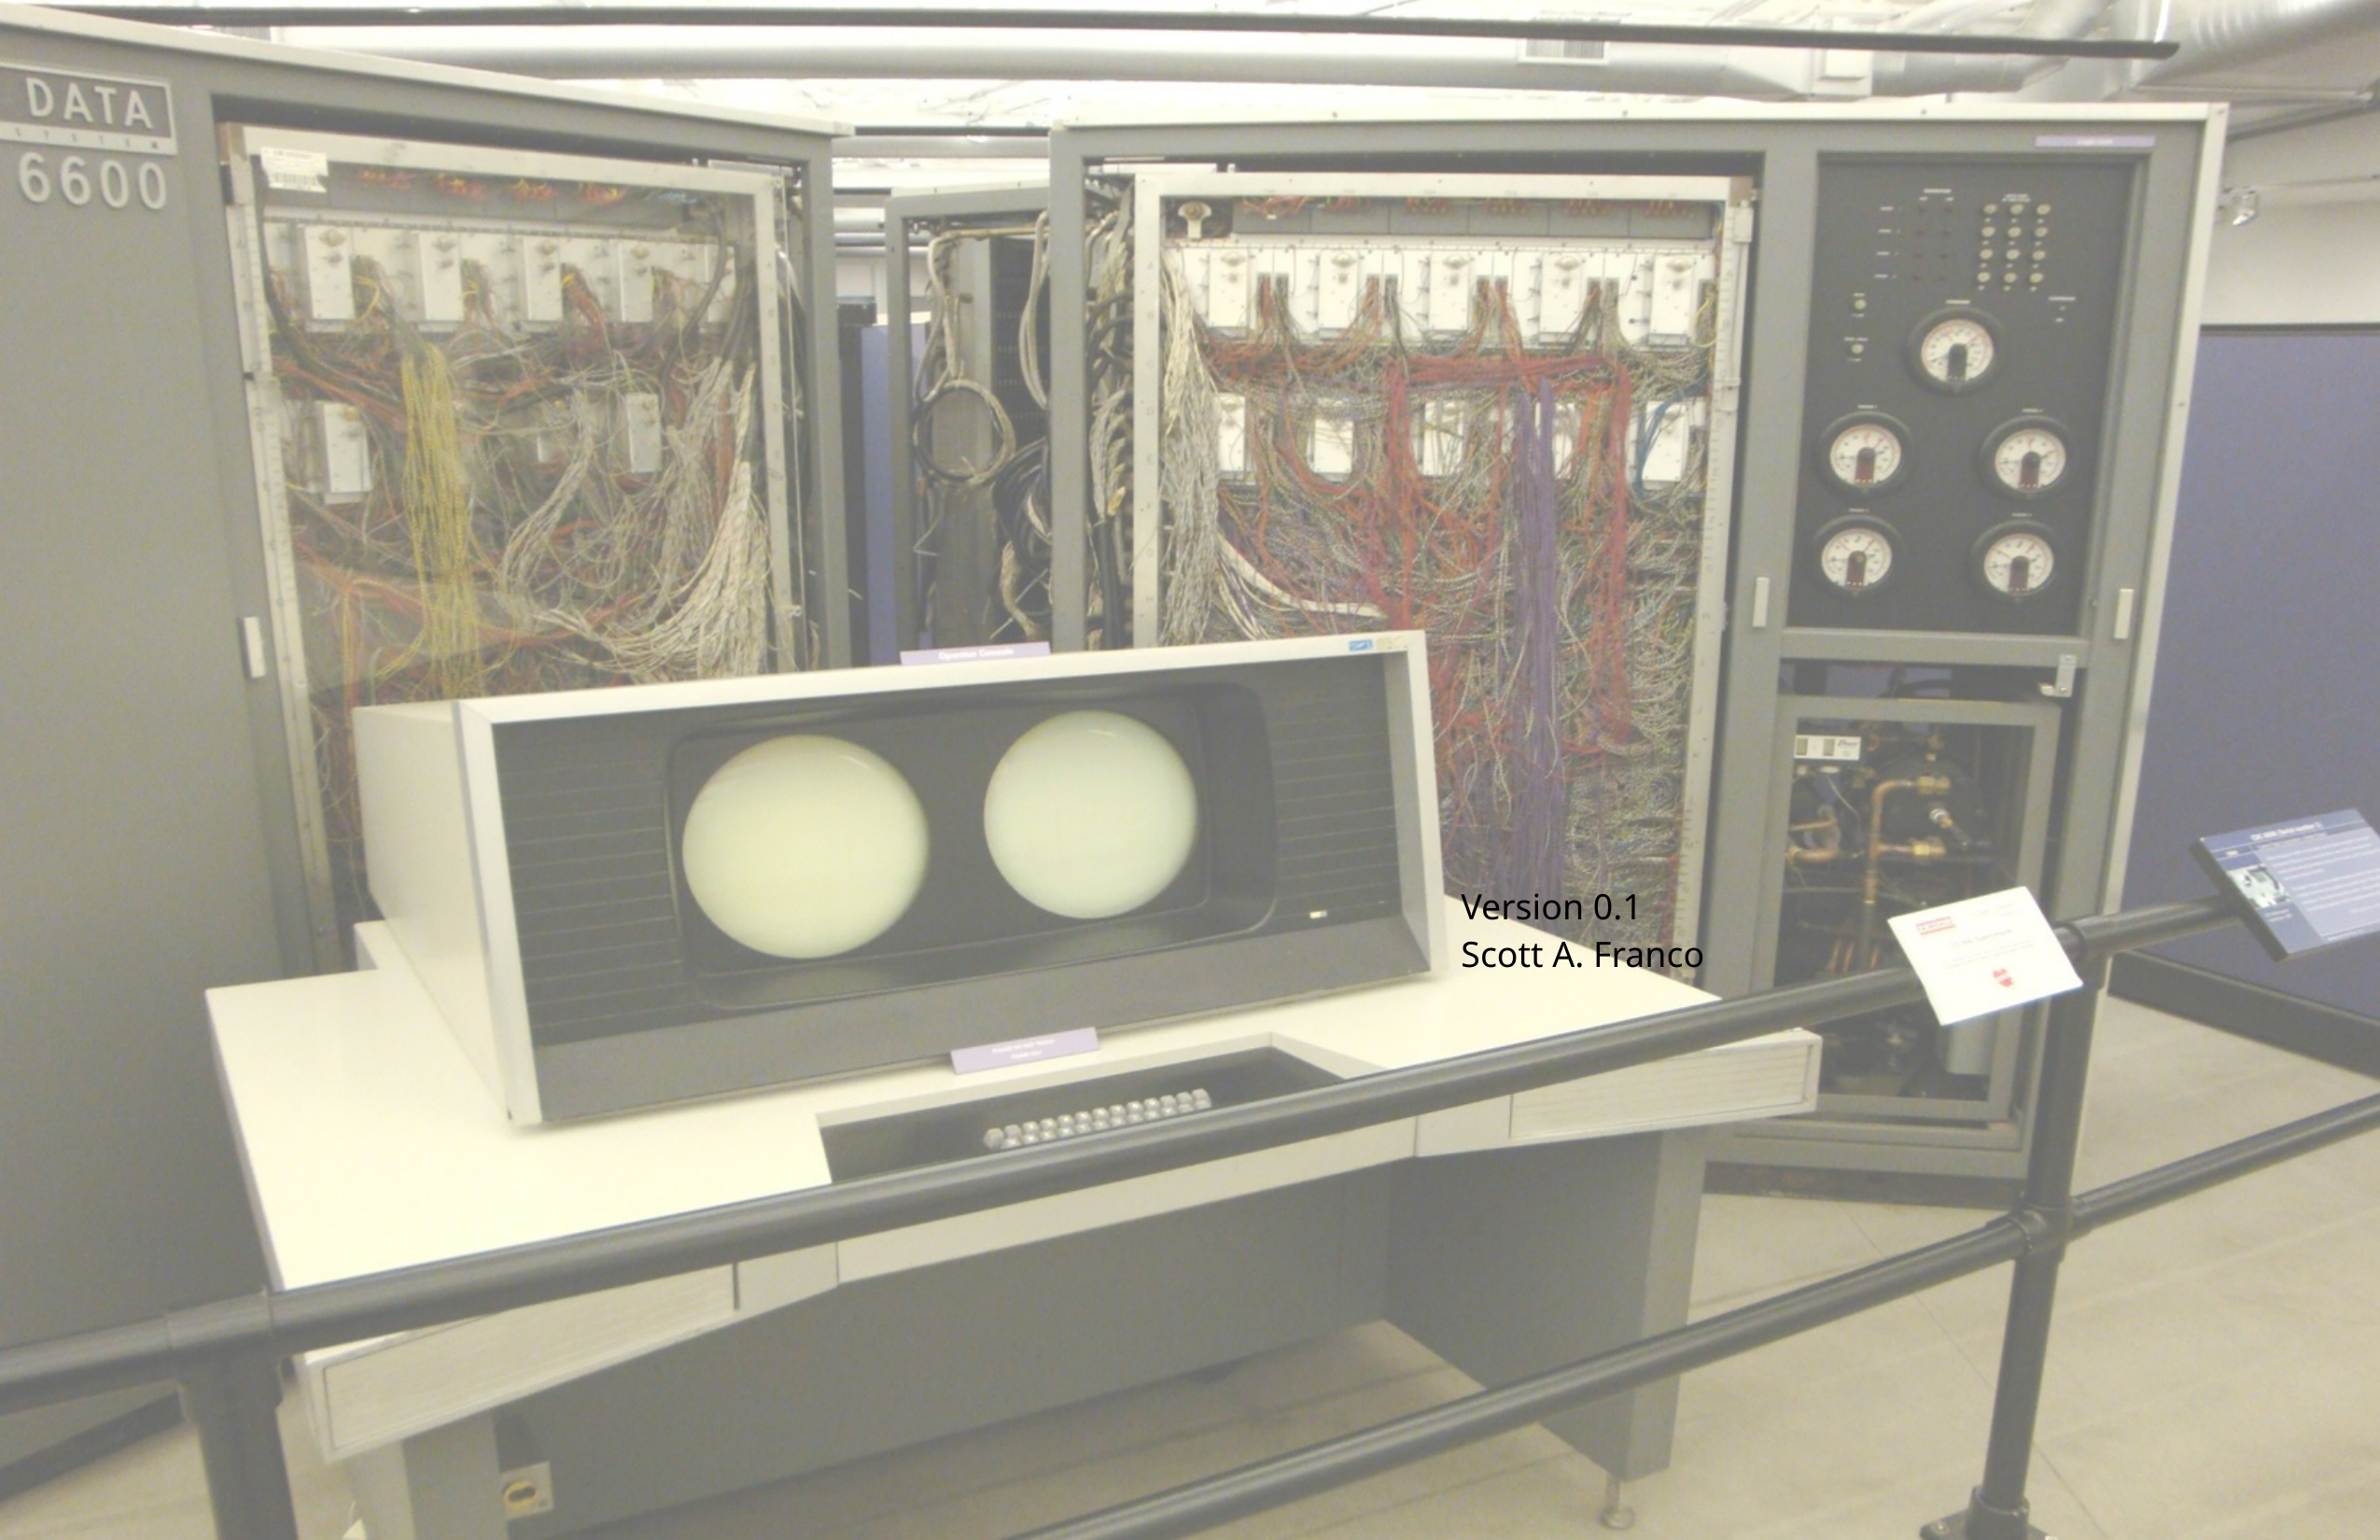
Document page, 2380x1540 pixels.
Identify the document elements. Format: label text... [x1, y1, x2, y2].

text Scott A. Franco [1461, 930, 1902, 977]
text Version 0.1 [1461, 882, 1902, 930]
picture [0, 0, 2380, 1540]
